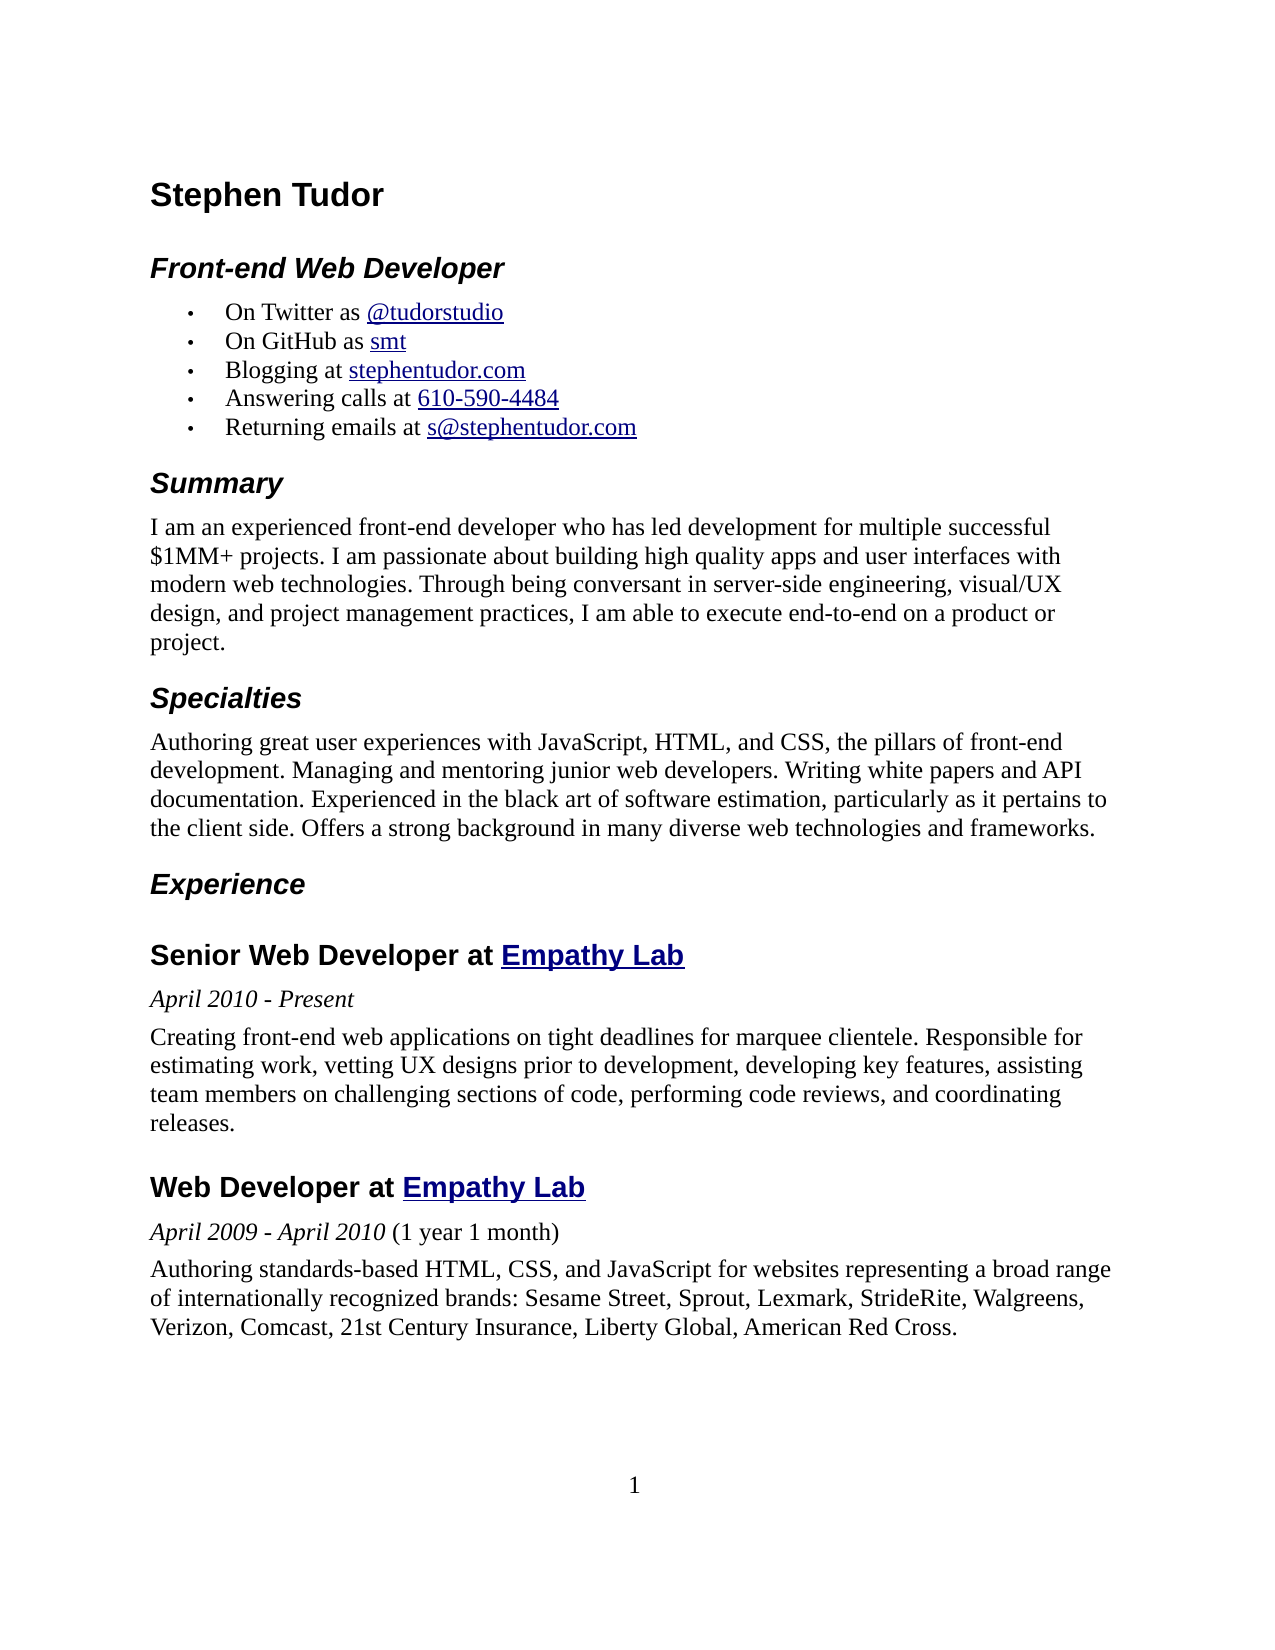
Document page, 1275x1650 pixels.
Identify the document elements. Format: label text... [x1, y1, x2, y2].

subtitle Experience [150, 867, 1125, 900]
subtitle Senior Web Developer at Empathy Lab [150, 938, 1125, 971]
subtitle Front-end Web Developer [150, 251, 1125, 285]
text April 2010 - Present [150, 984, 1125, 1013]
list On Twitter as @tudorstudio [187, 297, 1125, 326]
list On GitHub as smt [187, 326, 1125, 355]
subtitle Summary [150, 466, 1125, 499]
text Authoring great user experiences with JavaScript, HTML, and CSS, the pillars of front-end development. Managing and mentoring junior web developers. Writing white papers and API documentation. Experienced in the black art of software estimation, particularly as it pertains to the client side. Offers a strong background in many diverse web technologies and frameworks. [150, 727, 1125, 842]
text Authoring standards-based HTML, CSS, and JavaScript for websites representing a broad range of internationally recognized brands: Sesame Street, Sprout, Lexmark, StrideRite, Walgreens, Verizon, Comcast, 21st Century Insurance, Liberty Global, American Red Cross. [150, 1254, 1125, 1341]
subtitle Specialties [150, 681, 1125, 714]
text I am an experienced front-end developer who has led development for multiple successful $1MM+ projects. I am passionate about building high quality apps and user interfaces with modern web technologies. Through being conversant in server-side engineering, visual/UX design, and project management practices, I am able to execute end-to-end on a product or project. [150, 512, 1125, 656]
text April 2009 - April 2010 (1 year 1 month) [150, 1217, 1125, 1245]
text Creating front-end web applications on tight deadlines for marquee clientele. Responsible for estimating work, vetting UX designs prior to development, developing key features, assisting team members on challenging sections of code, performing code reviews, and coordinating releases. [150, 1022, 1125, 1137]
list Returning emails at s@stephentudor.com [187, 412, 1125, 441]
list Answering calls at 610-590-4484 [187, 383, 1125, 412]
subtitle Stephen Tudor [150, 175, 1125, 214]
subtitle Web Developer at Empathy Lab [150, 1171, 1125, 1204]
list Blogging at stephentudor.com [187, 355, 1125, 383]
